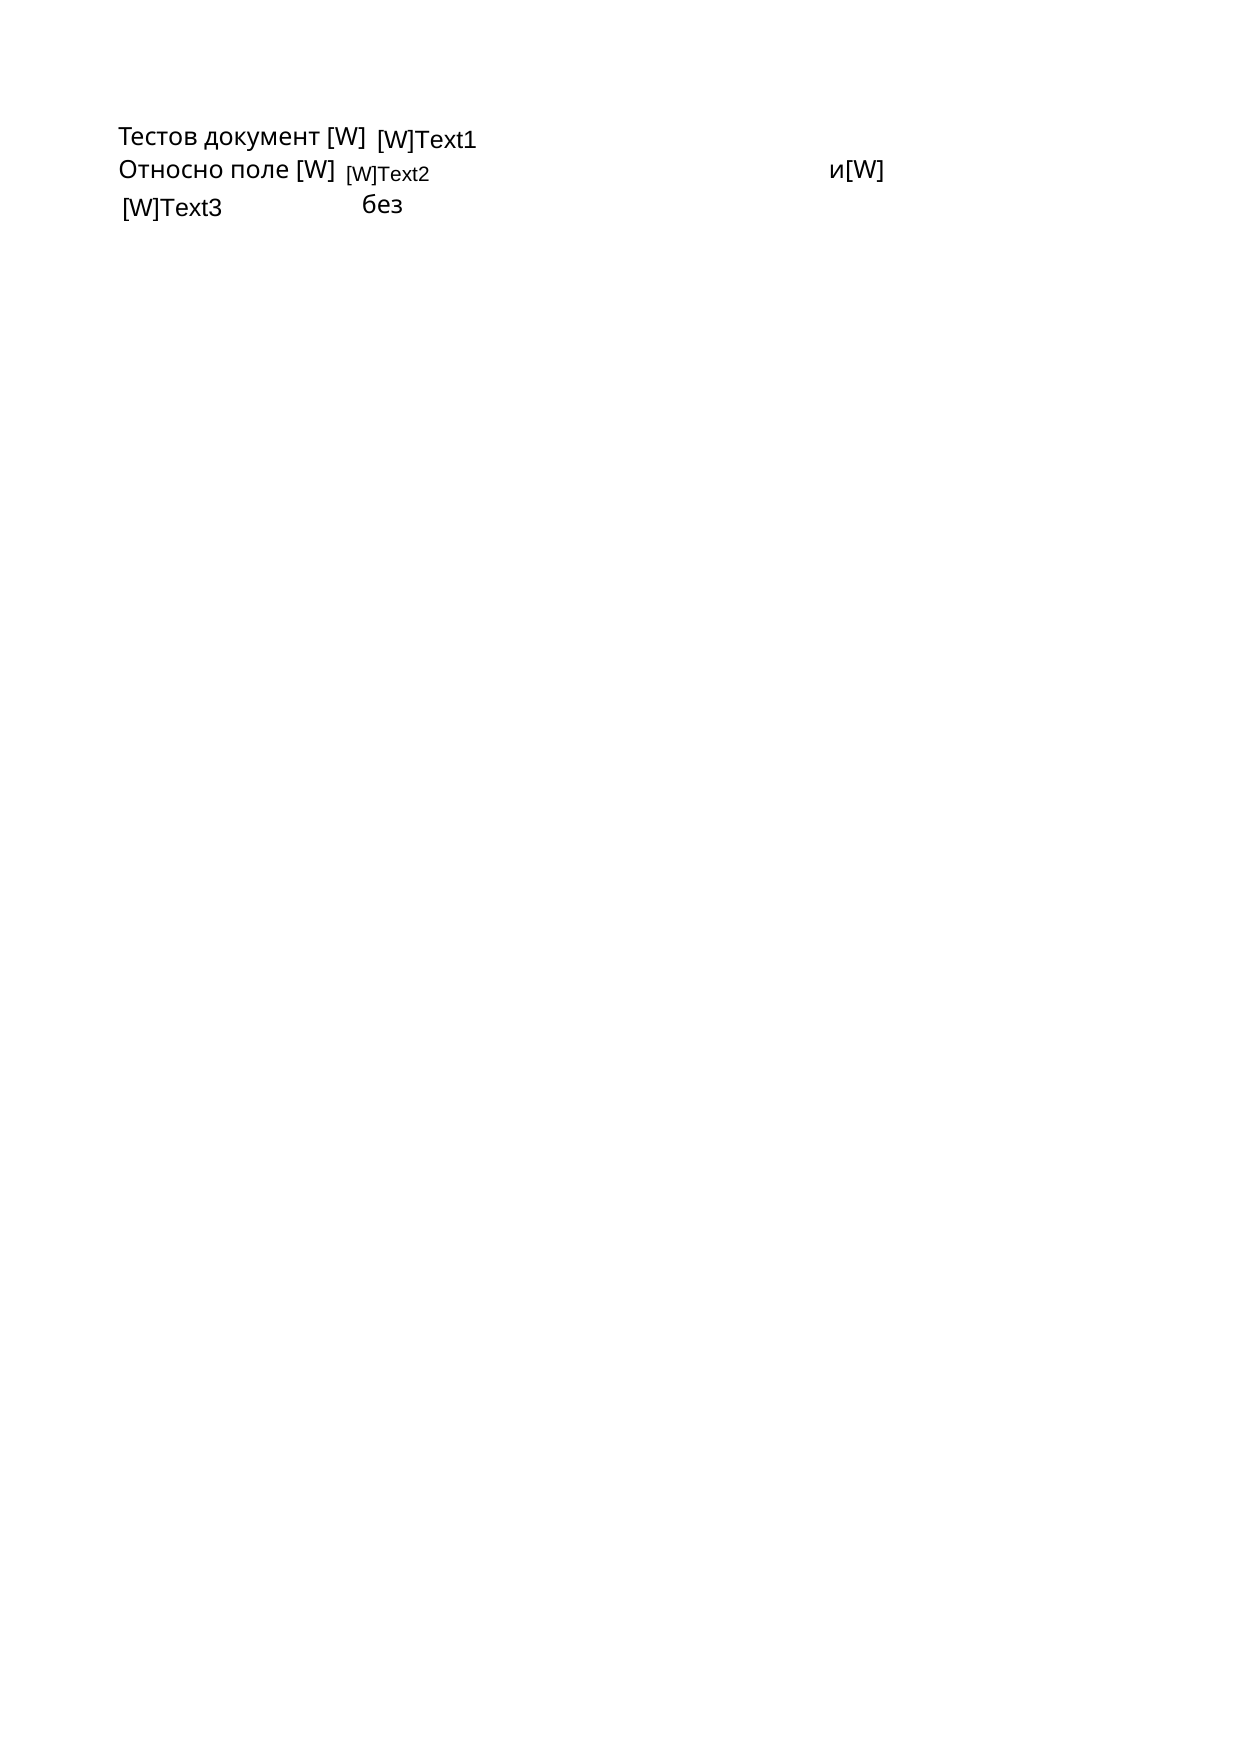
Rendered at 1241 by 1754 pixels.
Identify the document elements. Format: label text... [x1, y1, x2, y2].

text Относно поле [W] и[W] без [118, 152, 1122, 220]
text Тестов документ [W] [118, 118, 1122, 152]
